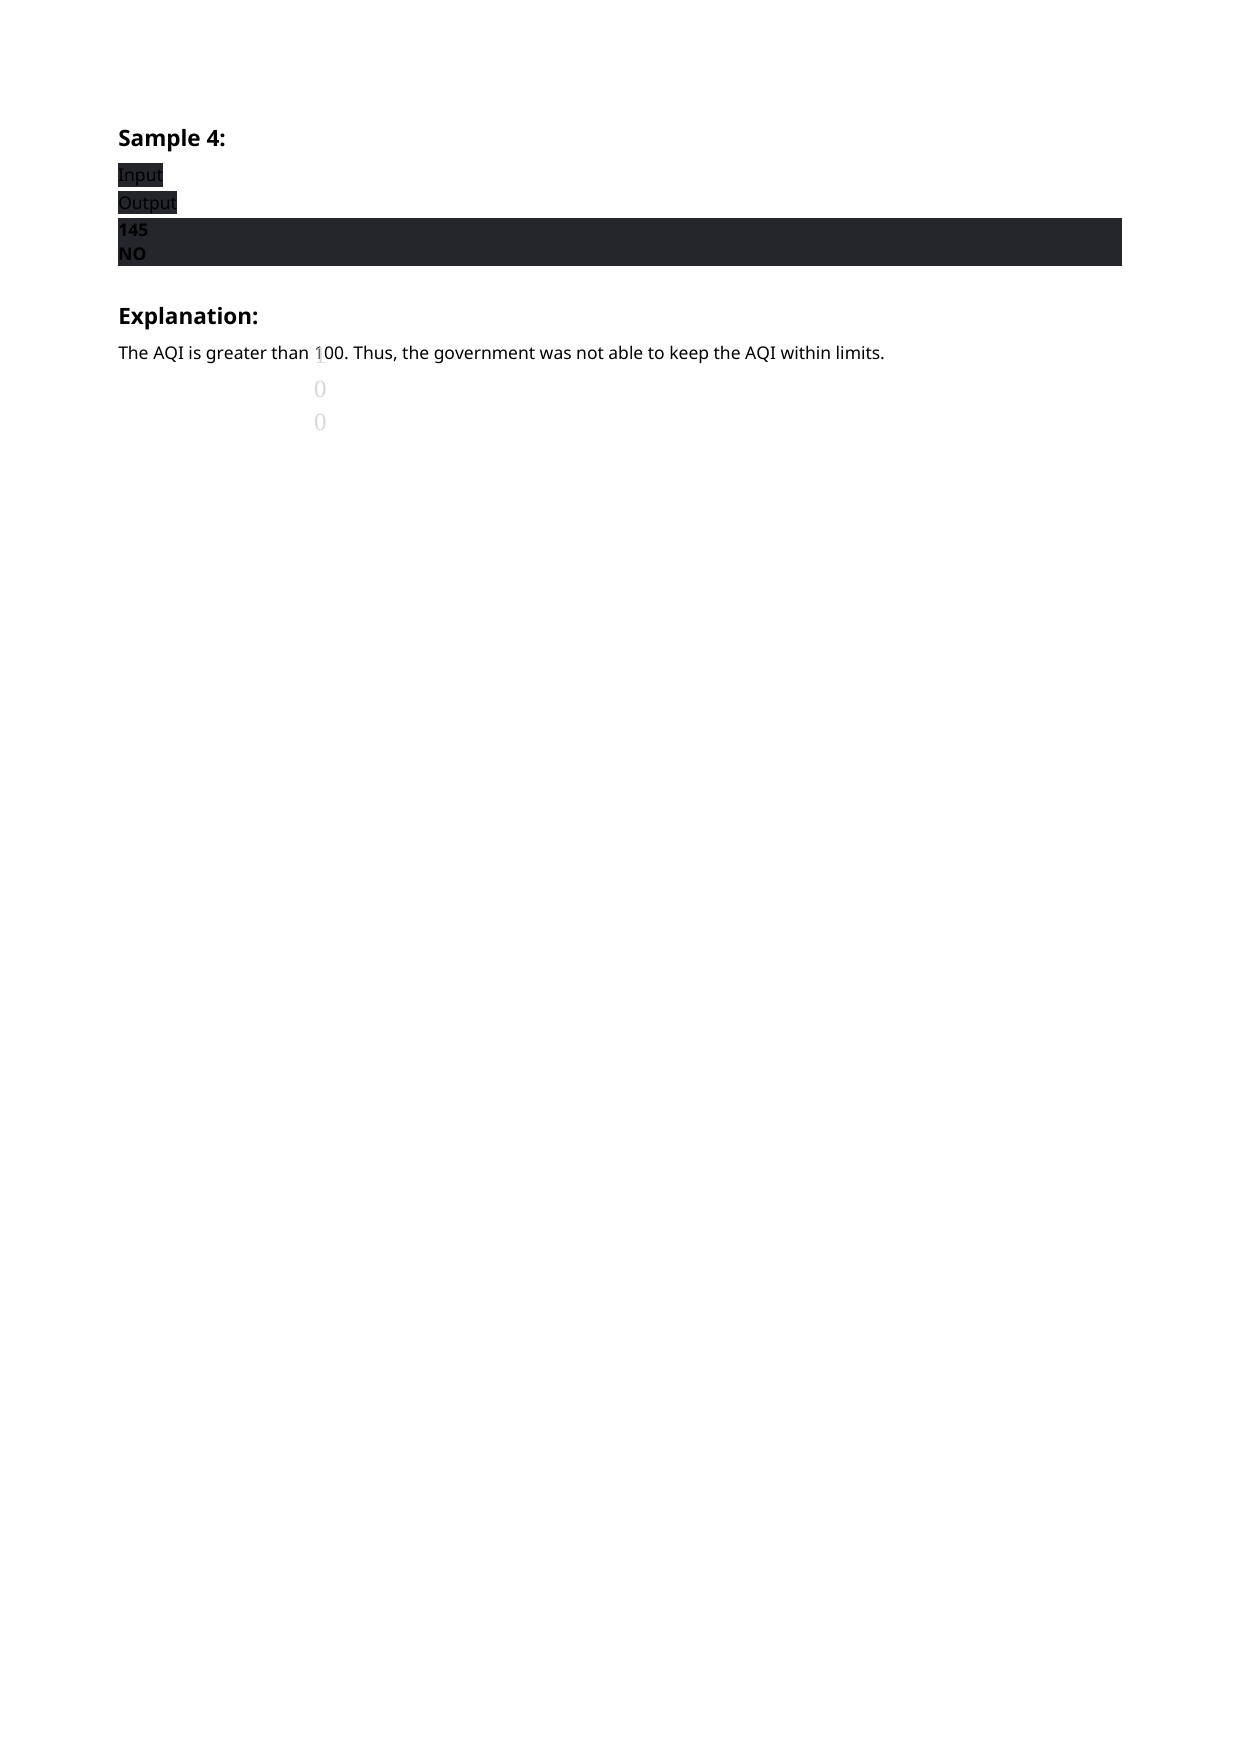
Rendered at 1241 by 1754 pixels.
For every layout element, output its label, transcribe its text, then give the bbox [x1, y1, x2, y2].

text 145 [118, 218, 1122, 242]
text Output [118, 191, 1122, 214]
subtitle Sample 4: [118, 118, 1122, 153]
text The AQI is greater than 100. Thus, the government was not able to keep the AQI within limits. [316, 341, 1122, 364]
text Input [118, 163, 1122, 187]
text The AQI is greater than 100. Thus, the government was not able to keep the AQI within limits. [118, 341, 314, 364]
text NO [118, 242, 1122, 266]
subtitle Explanation: [118, 296, 1122, 331]
